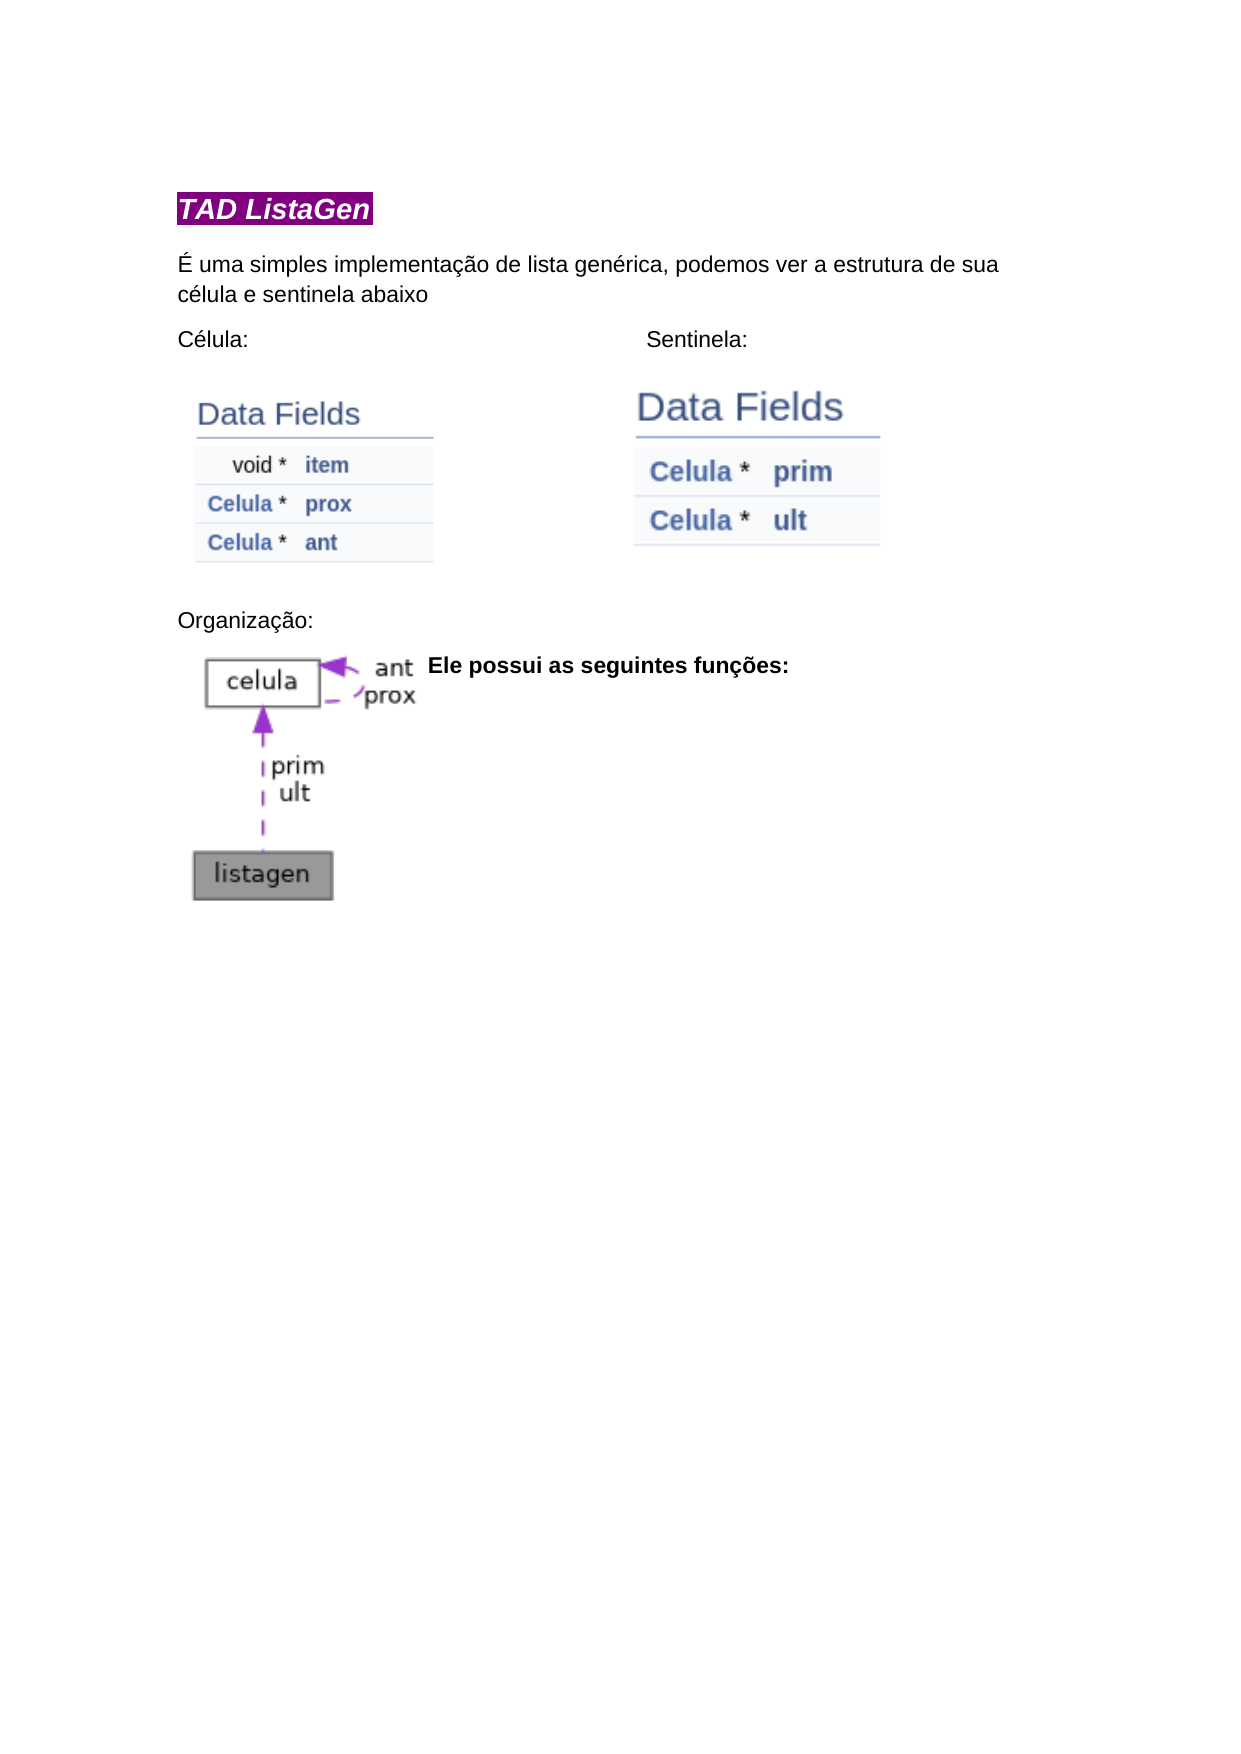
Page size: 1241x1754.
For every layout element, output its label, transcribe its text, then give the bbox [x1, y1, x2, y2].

picture [611, 361, 881, 556]
picture [185, 647, 428, 910]
text Ele possui as seguintes funções: [428, 652, 1063, 678]
text É uma simples implementação de lista genérica, podemos ver a estrutura de sua célula e sentinela abaixo [177, 251, 1063, 308]
text Célula: Sentinela: [177, 326, 1063, 353]
text Organização: [177, 607, 1063, 633]
text TAD ListaGen [373, 192, 1063, 225]
picture [177, 371, 434, 589]
